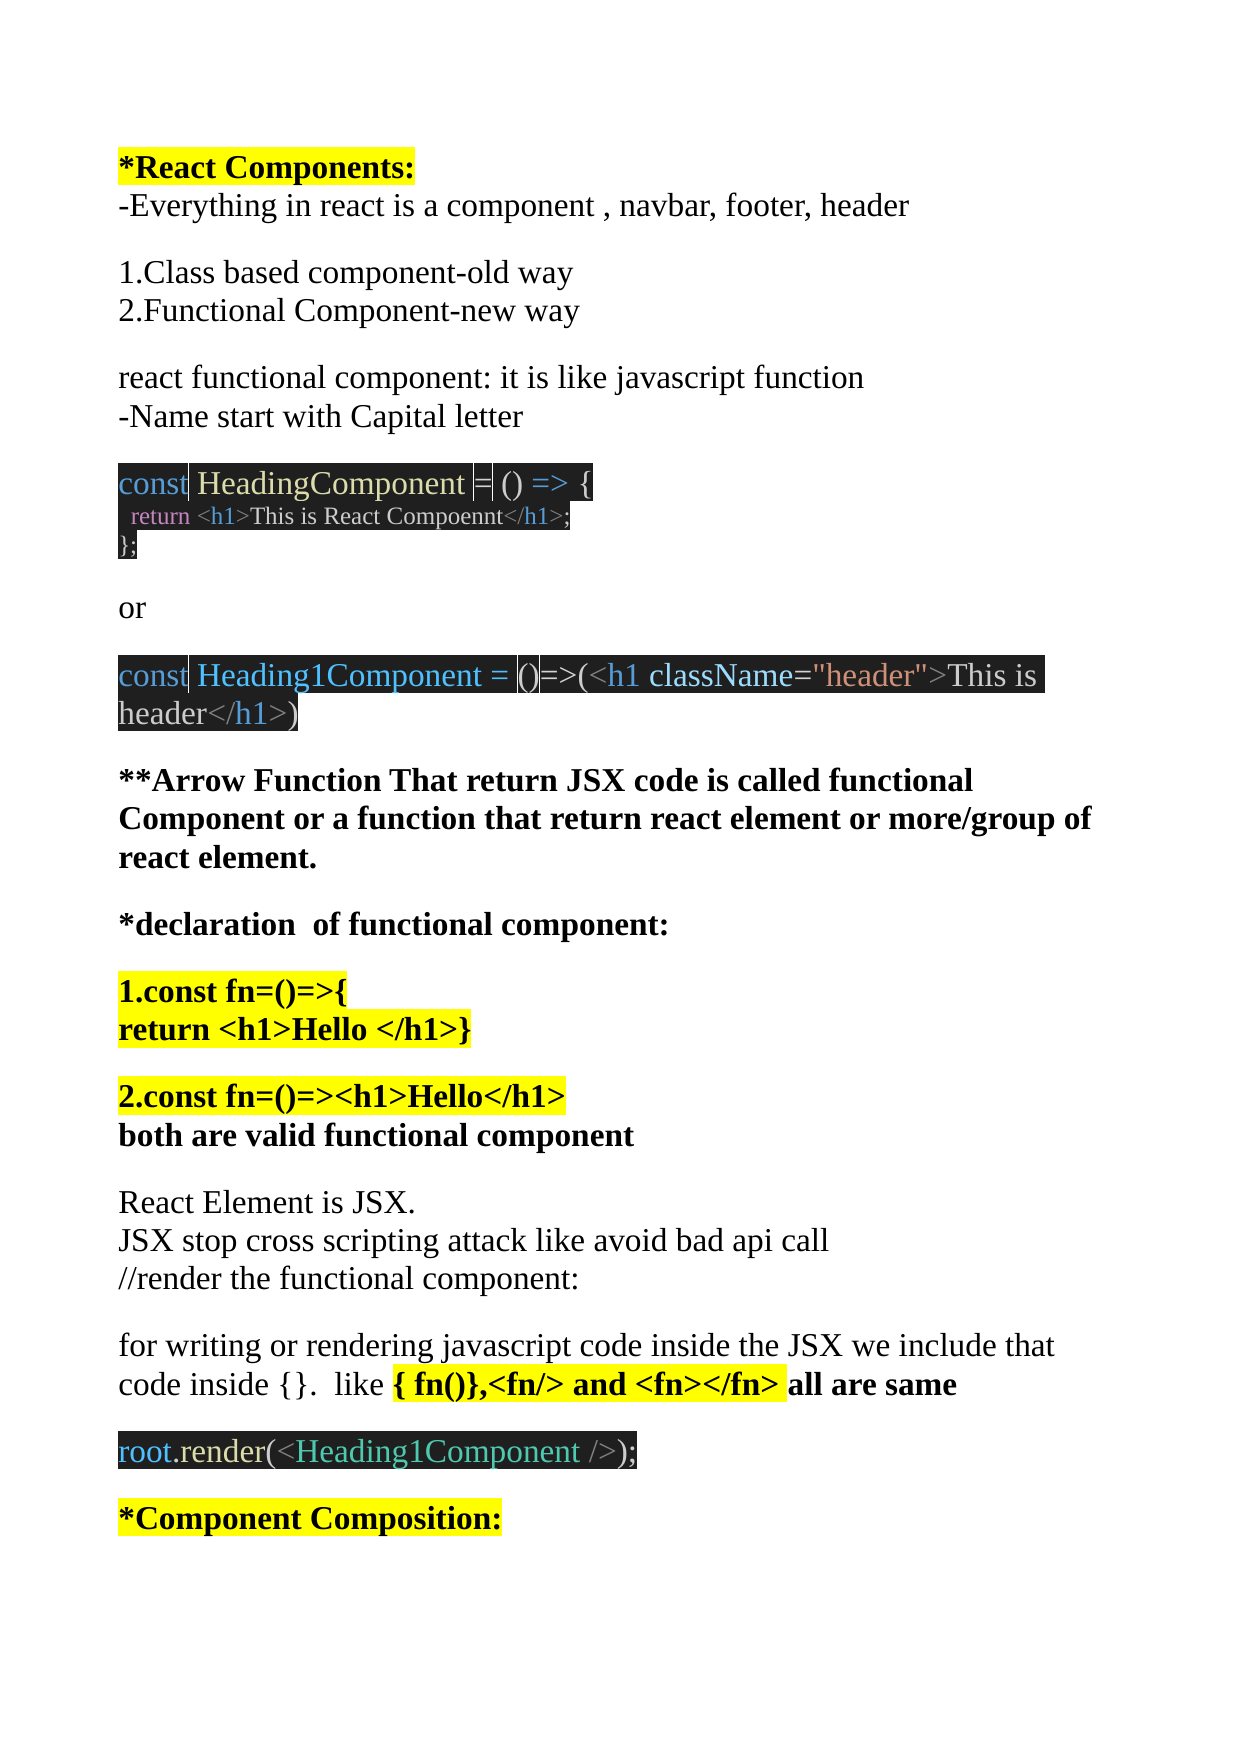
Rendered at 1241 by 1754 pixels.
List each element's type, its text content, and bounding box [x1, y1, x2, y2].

text *React Components: [118, 147, 1122, 185]
text for writing or rendering javascript code inside the JSX we include that code inside {}. like { fn()},<fn/> and <fn></fn> all are same [118, 1326, 1122, 1402]
text 1.Class based component-old way [118, 252, 1122, 291]
text React Element is JSX. [118, 1182, 1122, 1220]
text *Component Composition: [118, 1498, 1122, 1536]
text -Name start with Capital letter [118, 396, 1122, 434]
text react functional component: it is like javascript function [118, 358, 1122, 396]
text //render the functional component: [118, 1258, 1122, 1297]
text 2.Functional Component-new way [118, 291, 1122, 329]
text **Arrow Function That return JSX code is called functional Component or a function that return react element or more/group of react element. [118, 760, 1122, 875]
text return <h1>This is React Compoennt</h1>; [118, 501, 1122, 530]
text *declaration of functional component: [118, 904, 1122, 942]
text return <h1>Hello </h1>} [118, 1009, 1122, 1048]
text 1.const fn=()=>{ [118, 971, 1122, 1009]
text const Heading1Component = ()=>(<h1 className="header">This is header</h1>) [118, 655, 1122, 731]
text -Everything in react is a component , navbar, footer, header [118, 185, 1122, 223]
text const HeadingComponent = () => { [118, 463, 1122, 501]
text }; [118, 530, 1122, 559]
text both are valid functional component [118, 1115, 1122, 1153]
text root.render(<Heading1Component />); [118, 1431, 1122, 1469]
text JSX stop cross scripting attack like avoid bad api call [118, 1220, 1122, 1258]
text 2.const fn=()=><h1>Hello</h1> [118, 1076, 1122, 1115]
text or [118, 588, 1122, 626]
